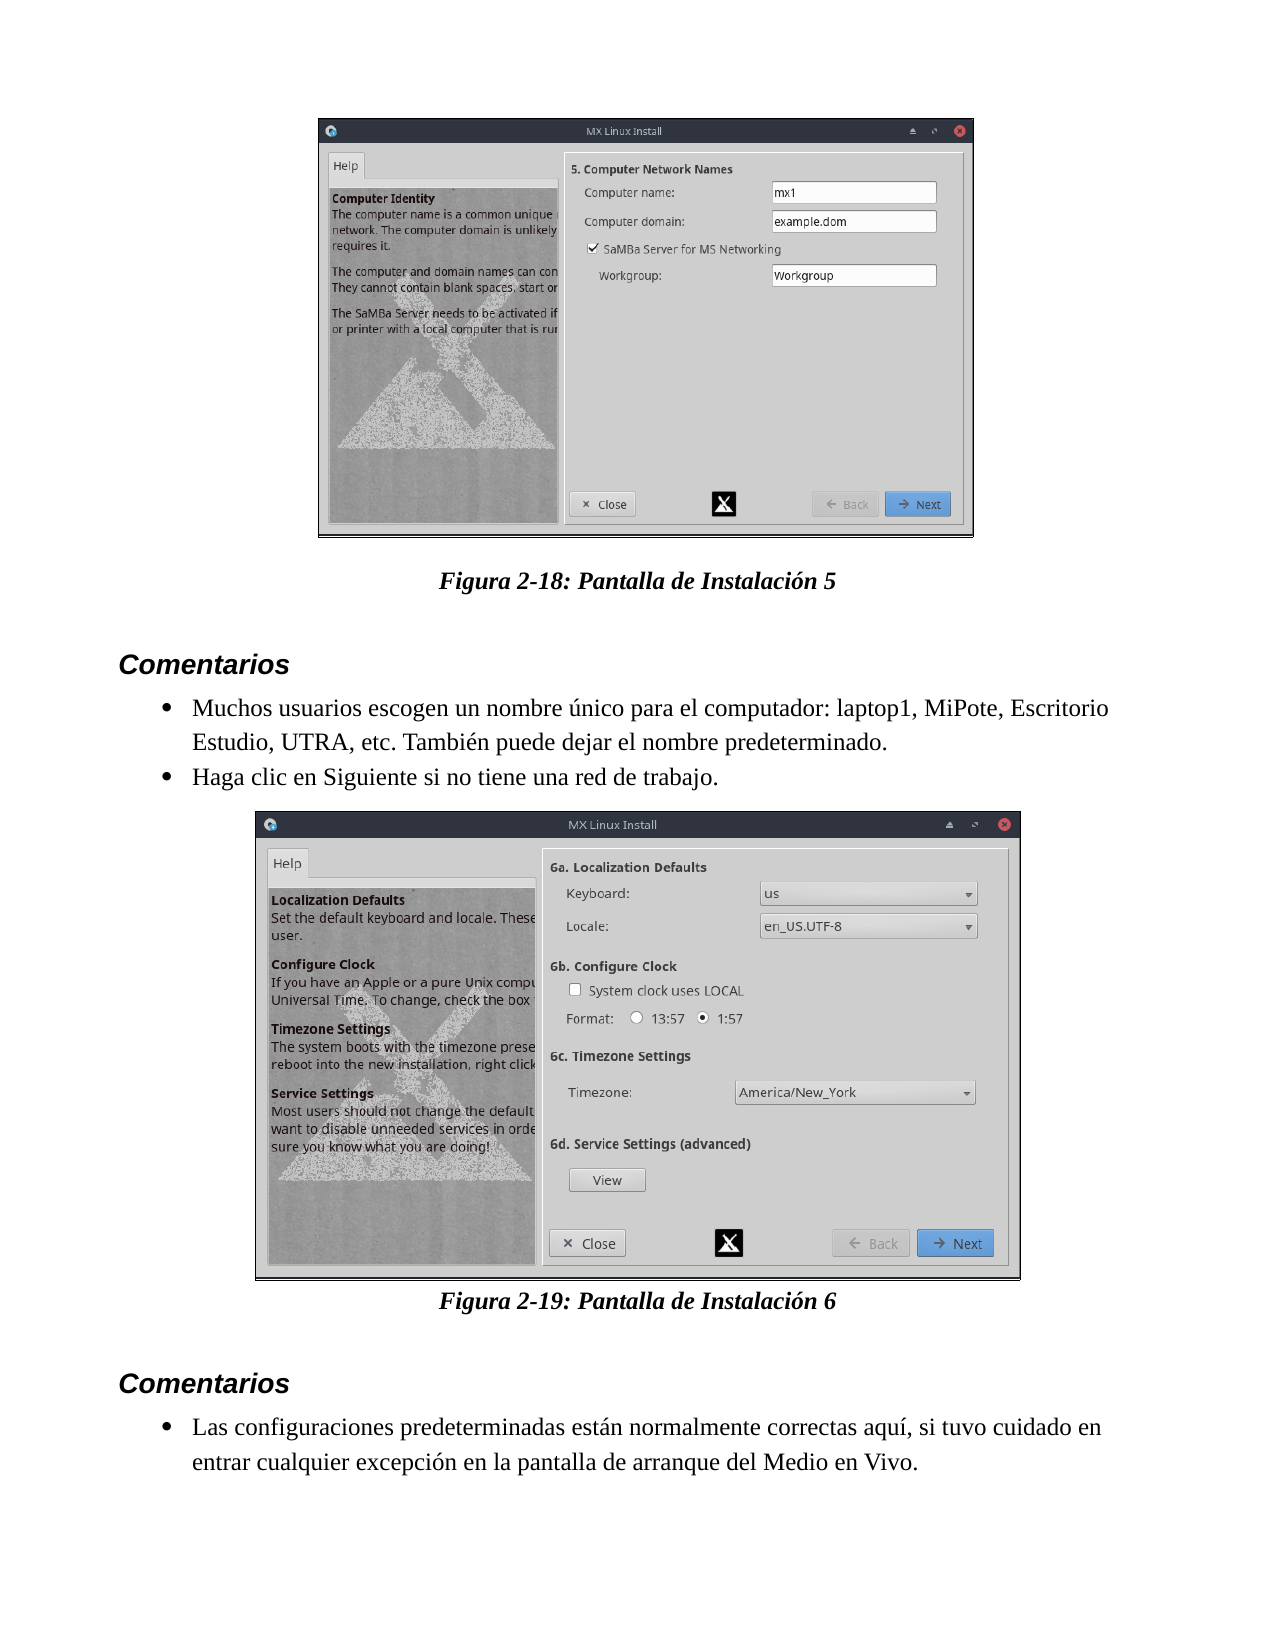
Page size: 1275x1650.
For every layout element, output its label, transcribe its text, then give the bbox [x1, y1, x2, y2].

text Figura 2-19: Pantalla de Instalación 6 [118, 811, 1157, 1314]
list Muchos usuarios escogen un nombre único para el computador: laptop1, MiPote, Escritorio Estudio, UTRA, etc. También puede dejar el nombre predeterminado. [162, 693, 1157, 756]
text Figura 2-18: Pantalla de Instalación 5 [118, 566, 1157, 595]
list Haga clic en Siguiente si no tiene una red de trabajo. [162, 762, 1157, 790]
list Las configuraciones predeterminadas están normalmente correctas aquí, si tuvo cuidado en entrar cualquier excepción en la pantalla de arranque del Medio en Vivo. [162, 1412, 1157, 1475]
subtitle Comentarios [118, 648, 1157, 680]
subtitle Comentarios [118, 1367, 1157, 1399]
picture [319, 119, 972, 536]
picture [256, 812, 1019, 1279]
